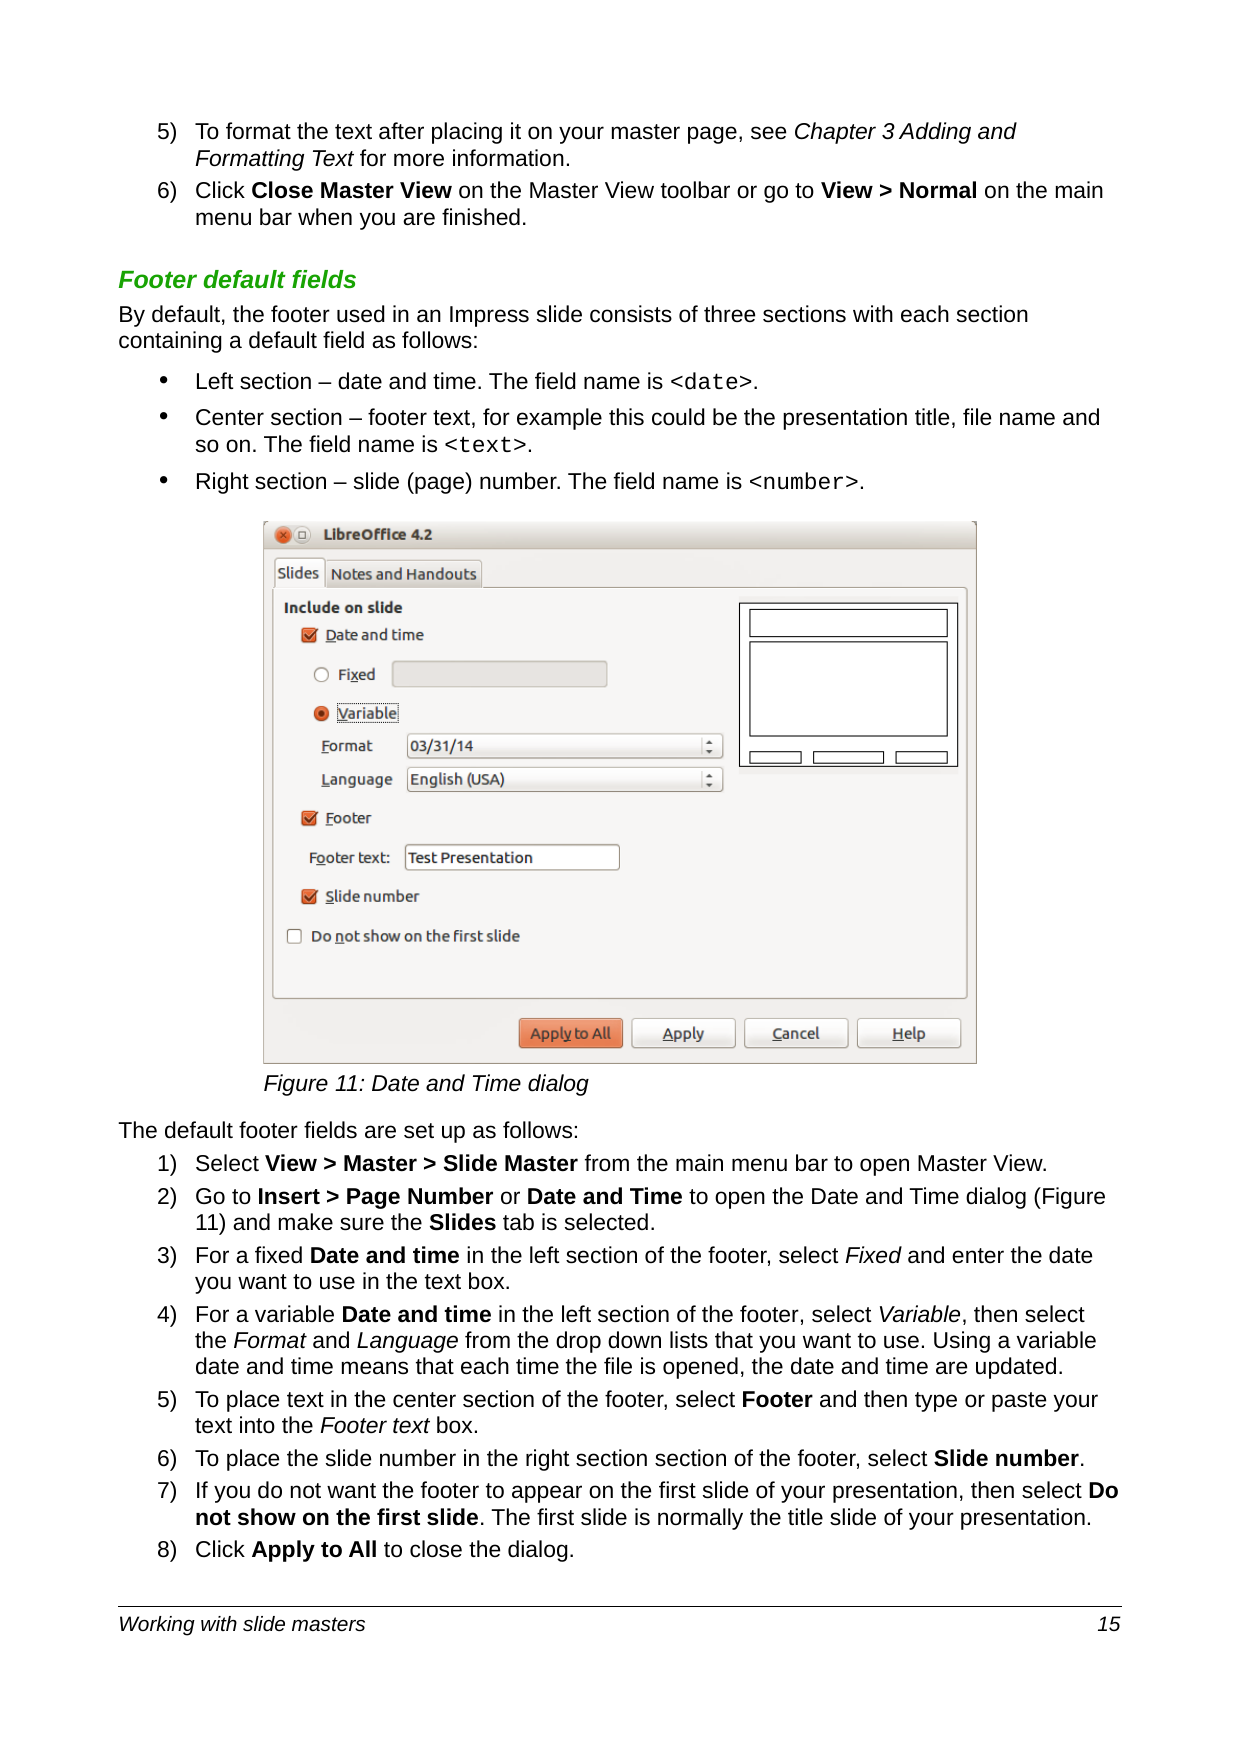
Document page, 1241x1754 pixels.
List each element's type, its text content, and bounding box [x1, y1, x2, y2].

list If you do not want the footer to appear on the first slide of your presentation, then select Do not show on the first slide. The first slide is normally the title slide of your presentation. [177, 1477, 1122, 1530]
list To place the slide number in the right section section of the footer, select Slide number. [177, 1445, 1122, 1471]
list Go to Insert > Page Number or Date and Time to open the Date and Time dialog (Figure 11) and make sure the Slides tab is selected. [177, 1183, 1122, 1235]
list Right section – slide (page) number. The field name is <number>. [156, 466, 1122, 496]
text Figure 11: Date and Time dialog [263, 1070, 977, 1096]
subtitle Footer default fields [118, 266, 1122, 294]
list Center section – footer text, for example this could be the presentation title, file name and so on. The field name is <text>. [156, 402, 1122, 460]
picture [263, 521, 977, 1064]
list Click Close Master View on the Master View toolbar or go to View > Normal on the main menu bar when you are finished. [177, 177, 1122, 230]
list For a variable Date and time in the left section of the footer, select Variable, then select the Format and Language from the drop down lists that you want to use. Using a variable date and time means that each time the file is opened, the date and time are updated. [177, 1301, 1122, 1380]
list To format the text after placing it on your master page, see Chapter 3 Adding and Formatting Text for more information. [177, 118, 1122, 171]
text By default, the footer used in an Impress slide consists of three sections with each section containing a default field as follows: [118, 301, 1122, 353]
list For a fixed Date and time in the left section of the footer, select Fixed and enter the date you want to use in the text box. [177, 1242, 1122, 1294]
list Click Apply to All to close the dialog. [177, 1536, 1122, 1563]
list Select View > Master > Slide Master from the main menu bar to open Master View. [177, 1150, 1122, 1176]
list The default footer fields are set up as follows: [118, 1117, 1122, 1144]
list To place text in the center section of the footer, select Footer and then type or paste your text into the Footer text box. [177, 1386, 1122, 1439]
list Left section – date and time. The field name is <date>. [156, 366, 1122, 396]
